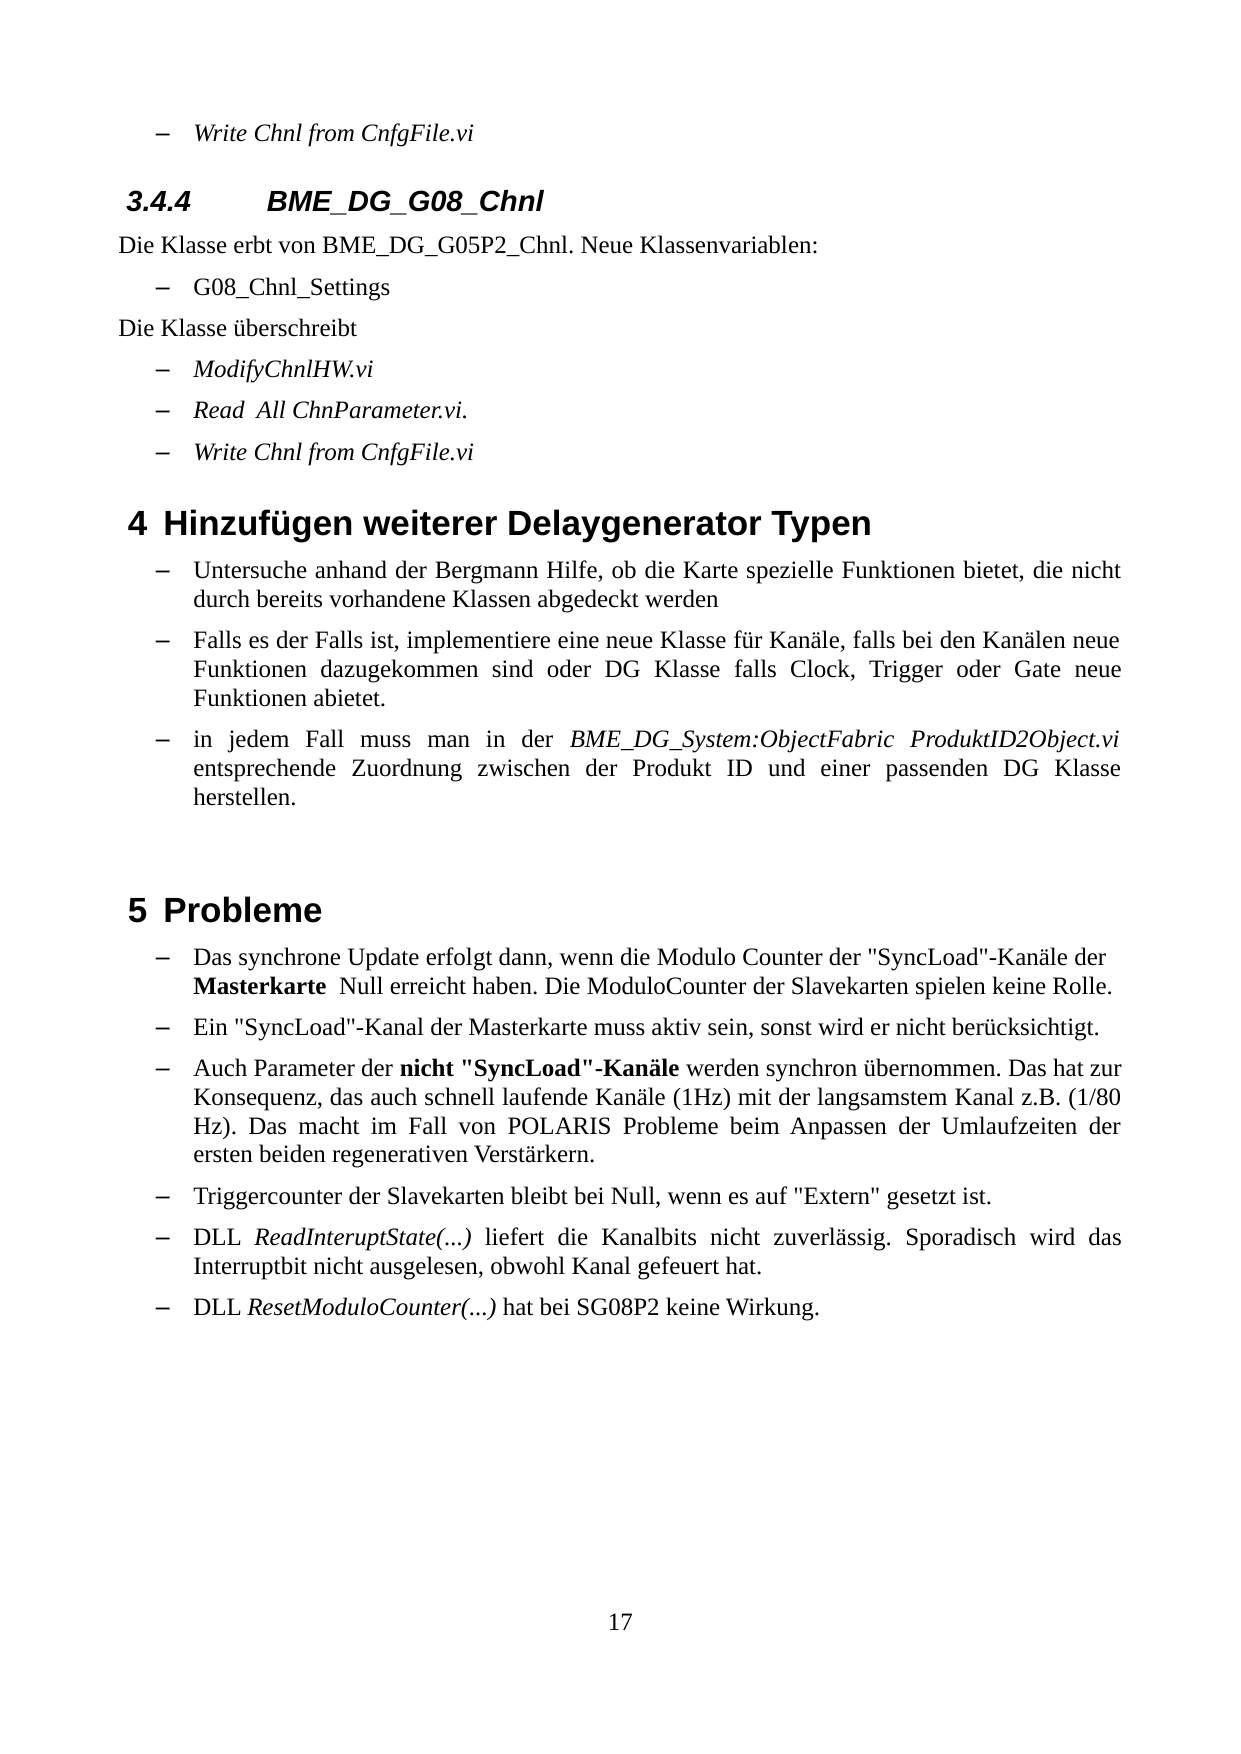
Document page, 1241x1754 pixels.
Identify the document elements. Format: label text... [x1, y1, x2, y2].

text Die Klasse überschreibt [118, 313, 1122, 342]
subtitle BME_DG_G08_Chnl [118, 184, 1122, 218]
list Das synchrone Update erfolgt dann, wenn die Modulo Counter der "SyncLoad"-Kanäle der Masterkarte Null erreicht haben. Die ModuloCounter der Slavekarten spielen keine Rolle. [156, 942, 1122, 999]
list ModifyChnlHW.vi [156, 354, 1122, 383]
list Triggercounter der Slavekarten bleibt bei Null, wenn es auf "Extern" gesetzt ist. [156, 1181, 1122, 1209]
list DLL ReadInteruptState(...) liefert die Kanalbits nicht zuverlässig. Sporadisch wird das Interruptbit nicht ausgelesen, obwohl Kanal gefeuert hat. [156, 1222, 1122, 1279]
list Write Chnl from CnfgFile.vi [156, 437, 1122, 465]
list in jedem Fall muss man in der BME_DG_System:ObjectFabric ProduktID2Object.vi entsprechende Zuordnung zwischen der Produkt ID und einer passenden DG Klasse herstellen. [156, 724, 1122, 811]
subtitle Probleme [118, 889, 1122, 929]
list Ein "SyncLoad"-Kanal der Masterkarte muss aktiv sein, sonst wird er nicht berücksichtigt. [156, 1012, 1122, 1041]
text Die Klasse erbt von BME_DG_G05P2_Chnl. Neue Klassenvariablen: [118, 230, 1122, 259]
list Write Chnl from CnfgFile.vi [156, 118, 1122, 147]
list Read All ChnParameter.vi. [156, 395, 1122, 424]
list G08_Chnl_Settings [156, 272, 1122, 300]
list Auch Parameter der nicht "SyncLoad"-Kanäle werden synchron übernommen. Das hat zur Konsequenz, das auch schnell laufende Kanäle (1Hz) mit der langsamstem Kanal z.B. (1/80 Hz). Das macht im Fall von POLARIS Probleme beim Anpassen der Umlaufzeiten der ersten beiden regenerativen Verstärkern. [156, 1053, 1122, 1168]
list Untersuche anhand der Bergmann Hilfe, ob die Karte spezielle Funktionen bietet, die nicht durch bereits vorhandene Klassen abgedeckt werden [156, 556, 1122, 613]
list DLL ResetModuloCounter(...) hat bei SG08P2 keine Wirkung. [156, 1292, 1122, 1321]
list Falls es der Falls ist, implementiere eine neue Klasse für Kanäle, falls bei den Kanälen neue Funktionen dazugekommen sind oder DG Klasse falls Clock, Trigger oder Gate neue Funktionen abietet. [156, 626, 1122, 712]
subtitle Hinzufügen weiterer Delaygenerator Typen [118, 503, 1122, 543]
